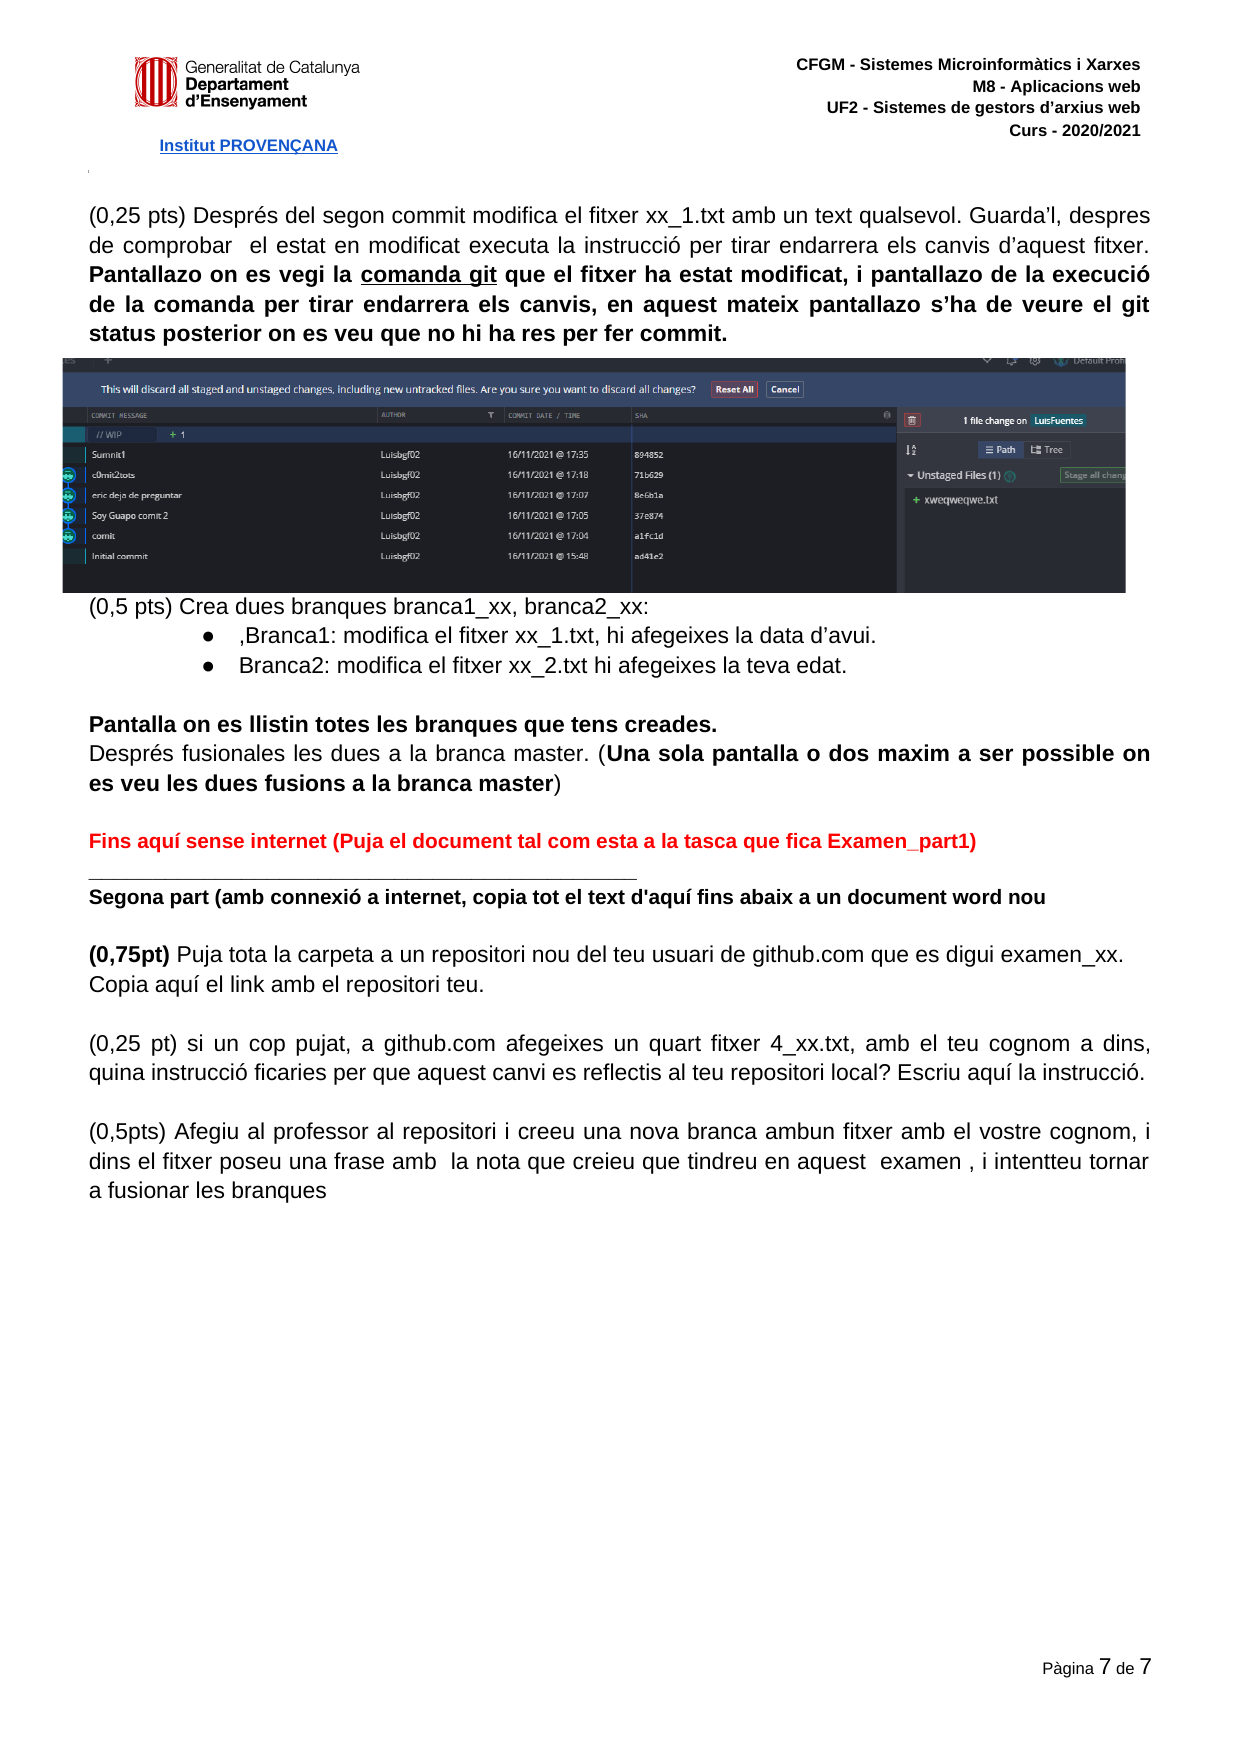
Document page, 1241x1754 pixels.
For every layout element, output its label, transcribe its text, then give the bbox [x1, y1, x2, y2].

text Fins aquí sense internet (Puja el document tal com esta a la tasca que fica Examen_part1) [88, 829, 1152, 853]
text Després fusionales les dues a la branca master. (Una sola pantalla o dos maxim a ser possible on es veu les dues fusions a la branca master) [88, 740, 1152, 796]
text (0,75pt) Puja tota la carpeta a un repositori nou del teu usuari de github.com que es digui examen_xx. [88, 941, 1152, 968]
text (0,5pts) Afegiu al professor al repositori i creeu una nova branca ambun fitxer amb el vostre cognom, i dins el fitxer poseu una frase amb la nota que creieu que tindreu en aquest examen , i intentteu tornar a fusionar les branques [88, 1118, 1152, 1203]
list Branca2: modifica el fitxer xx_2.txt hi afegeixes la teva edat. [201, 652, 1152, 678]
text Pantalla on es llistin totes les branques que tens creades. [88, 711, 1152, 737]
text (0,25 pts) Després del segon commit modifica el fitxer xx_1.txt amb un text qualsevol. Guarda’l, despres de comprobar el estat en modificat executa la instrucció per tirar endarrera els canvis d’aquest fitxer. Pantallazo on es vegi la comanda git que el fitxer ha estat modificat, i pantallazo de la execució de la comanda per tirar endarrera els canvis, en aquest mateix pantallazo s’ha de veure el git status posterior on es veu que no hi ha res per fer commit. [88, 202, 1152, 347]
text (0,25 pt) si un cop pujat, a github.com afegeixes un quart fitxer 4_xx.txt, amb el teu cognom a dins, quina instrucció ficaries per que aquest canvi es reflectis al teu repositori local? Escriu aquí la instrucció. [88, 1030, 1152, 1086]
text (0,5 pts) Crea dues branques branca1_xx, branca2_xx: [88, 409, 1152, 619]
list ,Branca1: modifica el fitxer xx_1.txt, hi afegeixes la data d’avui. [201, 622, 1152, 649]
picture [62, 358, 1126, 593]
picture [98, 32, 396, 133]
text ___________________________________________ [88, 856, 1152, 882]
text Segona part (amb connexió a internet, copia tot el text d'aquí fins abaix a un document word nou [88, 885, 1152, 909]
text Copia aquí el link amb el repositori teu. [88, 971, 1152, 997]
